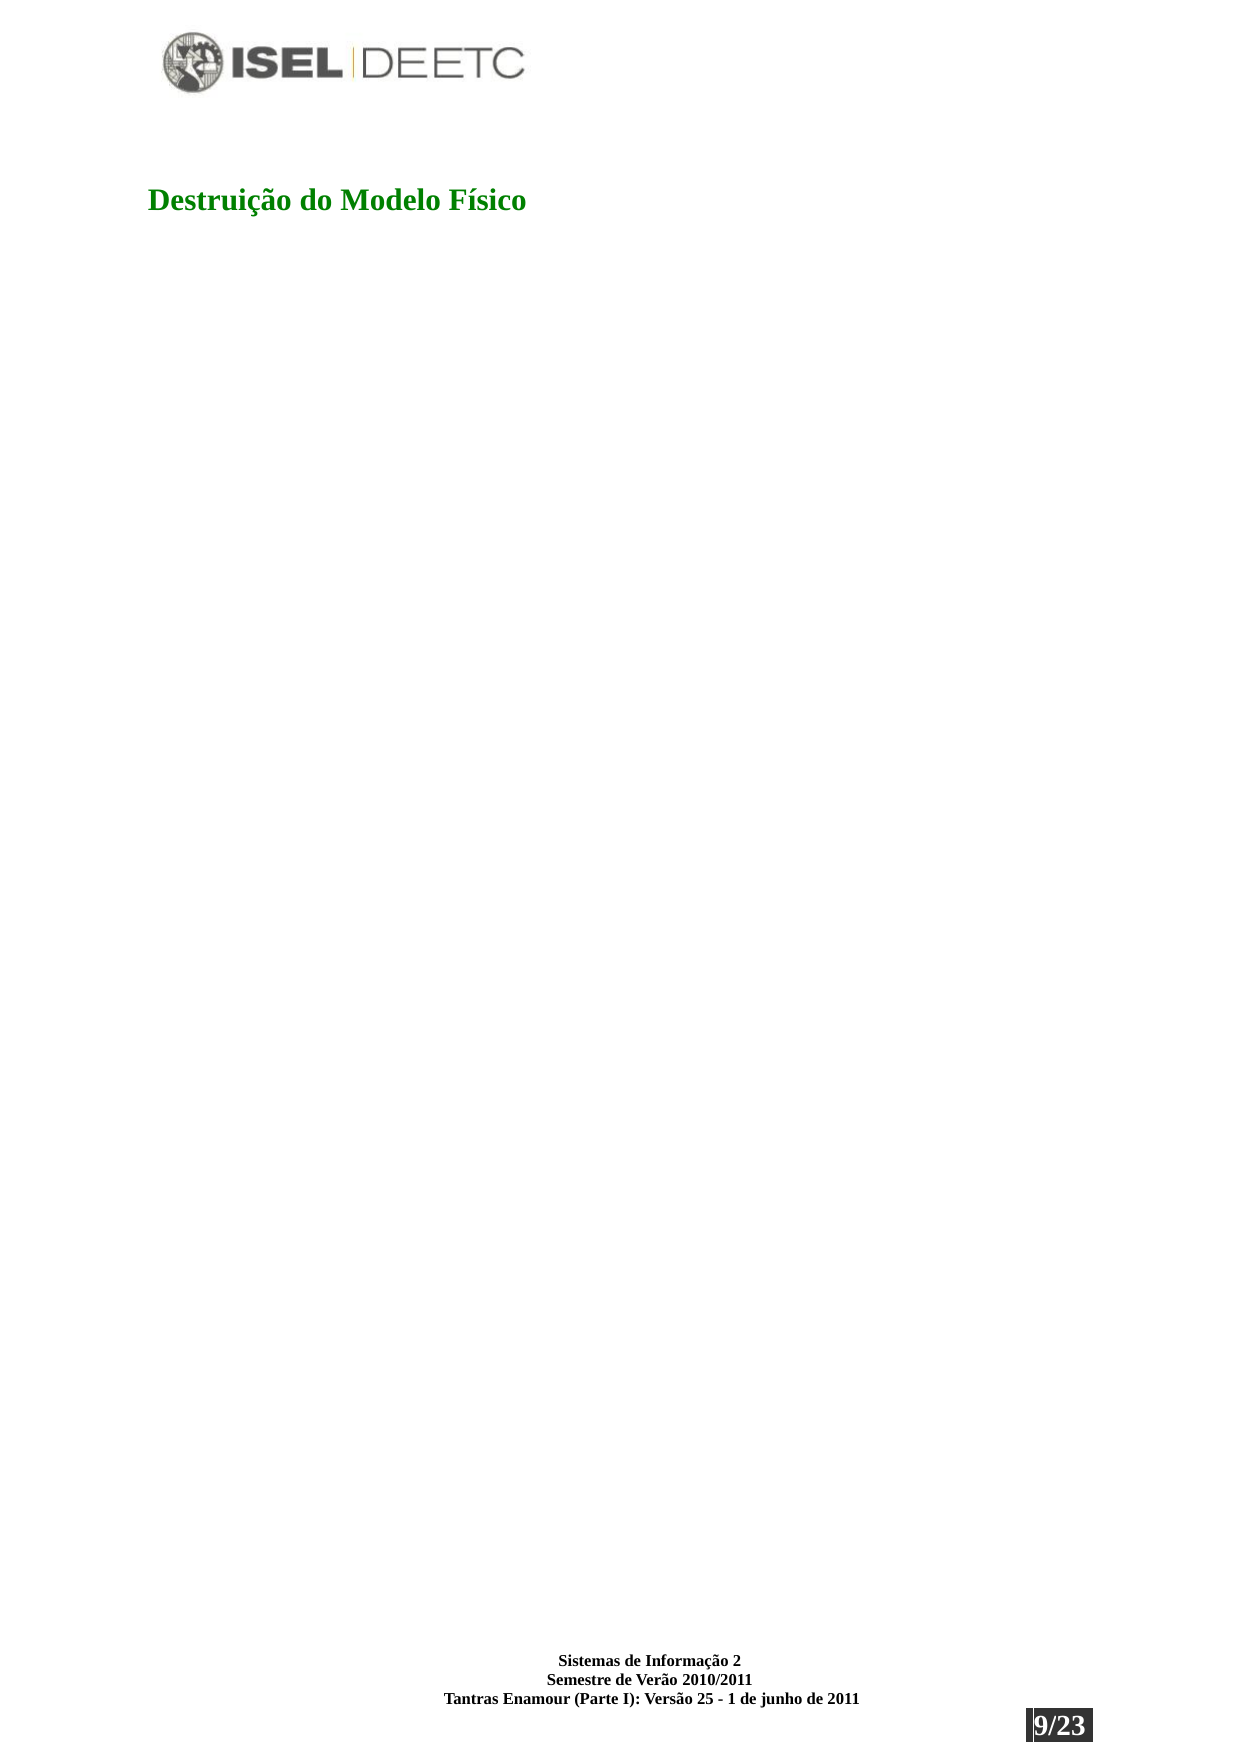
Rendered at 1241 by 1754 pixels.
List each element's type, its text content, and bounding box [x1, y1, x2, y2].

picture [153, 17, 555, 118]
subtitle Destruição do Modelo Físico [148, 181, 1093, 217]
